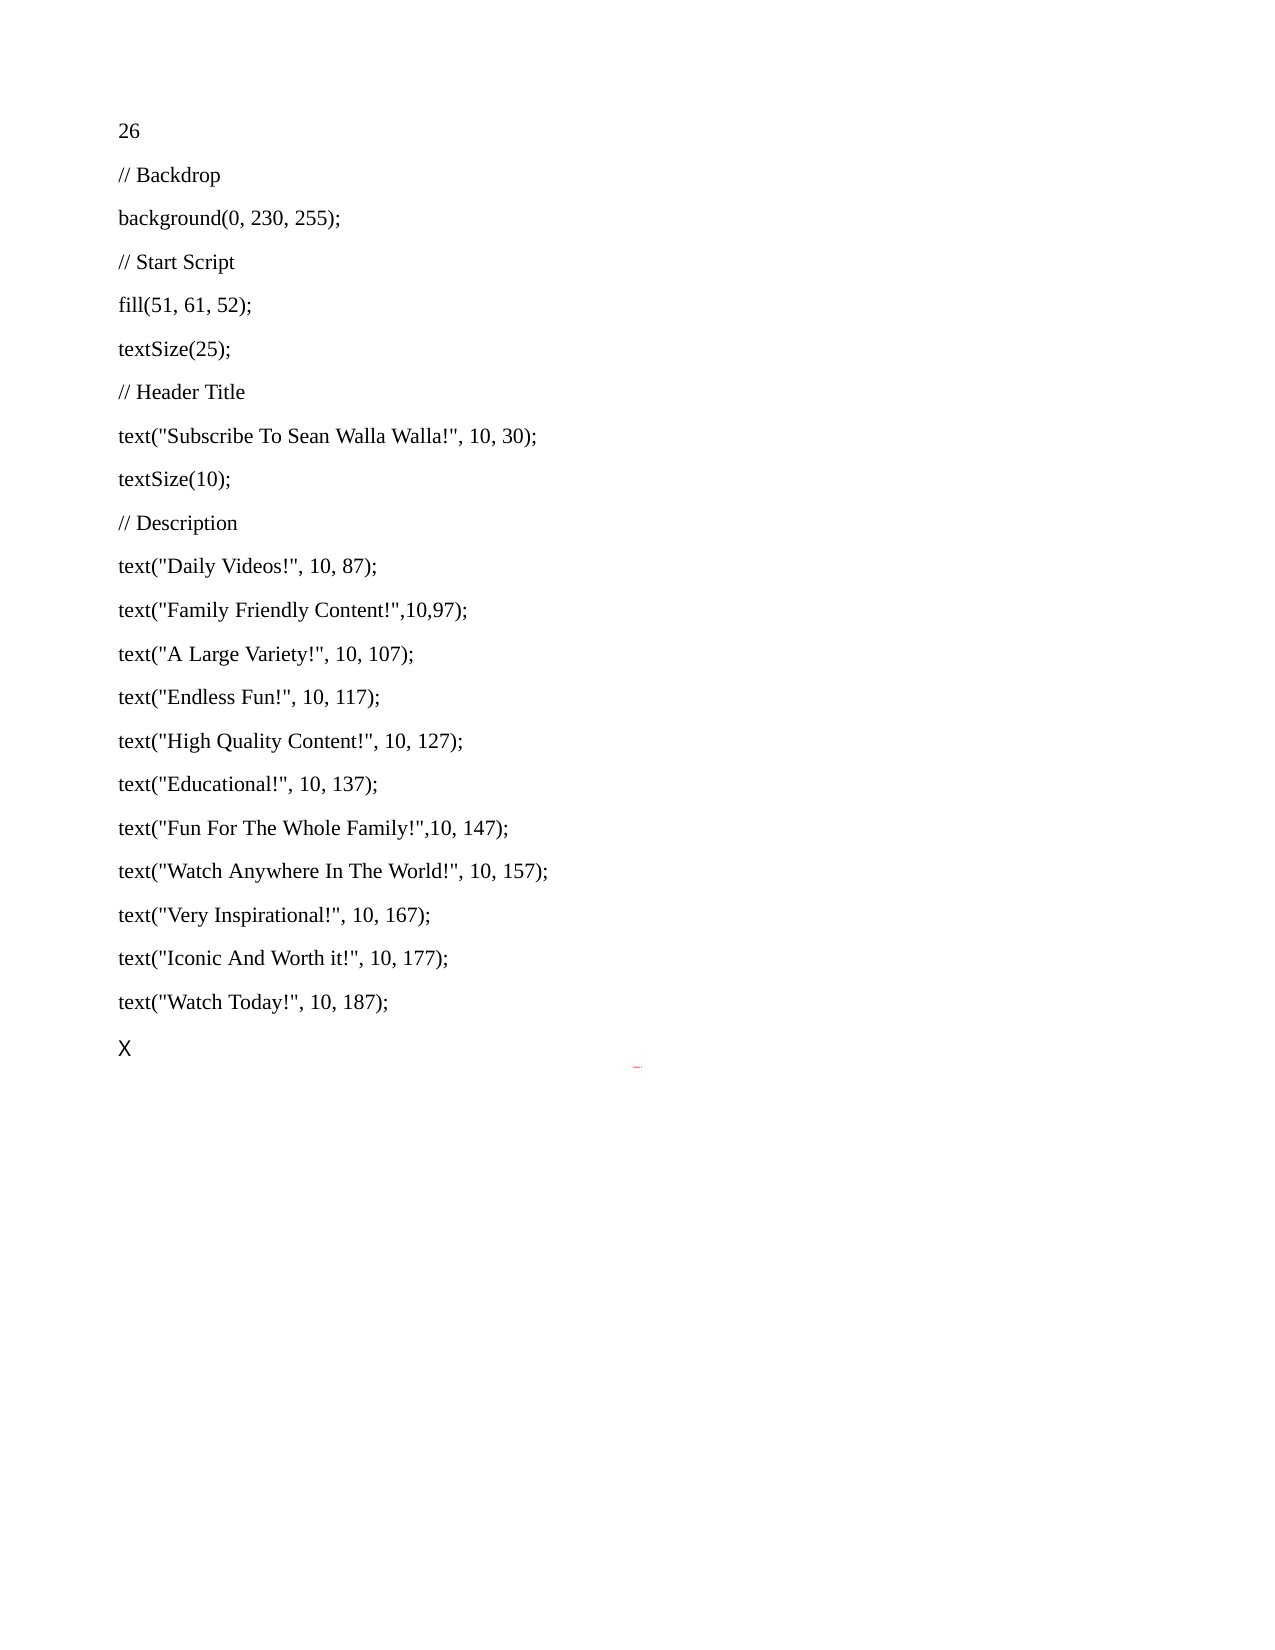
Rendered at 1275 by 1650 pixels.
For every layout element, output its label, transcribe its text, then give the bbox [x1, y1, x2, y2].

text X [118, 1032, 1157, 1062]
text background(0, 230, 255); [118, 205, 1157, 230]
text text("High Quality Content!", 10, 127); [118, 728, 1157, 753]
text text("Educational!", 10, 137); [118, 771, 1157, 796]
text // Backdrop [118, 162, 1157, 187]
text // Start Script [118, 249, 1157, 274]
text textSize(25); [118, 336, 1157, 361]
text text("Fun For The Whole Family!",10, 147); [118, 815, 1157, 840]
text text("Watch Anywhere In The World!", 10, 157); [118, 858, 1157, 883]
text // Description [118, 510, 1157, 535]
text // Header Title [118, 379, 1157, 404]
text text("Daily Videos!", 10, 87); [118, 553, 1157, 579]
text text("A Large Variety!", 10, 107); [118, 641, 1157, 666]
text text("Family Friendly Content!",10,97); [118, 597, 1157, 622]
text text("Iconic And Worth it!", 10, 177); [118, 945, 1157, 971]
text text("Endless Fun!", 10, 117); [118, 684, 1157, 709]
text text("Subscribe To Sean Walla Walla!", 10, 30); [118, 423, 1157, 448]
text text("Watch Today!", 10, 187); [118, 989, 1157, 1014]
text 26 [118, 118, 1157, 143]
text fill(51, 61, 52); [118, 292, 1157, 317]
text text("Very Inspirational!", 10, 167); [118, 902, 1157, 927]
text textSize(10); [118, 466, 1157, 492]
